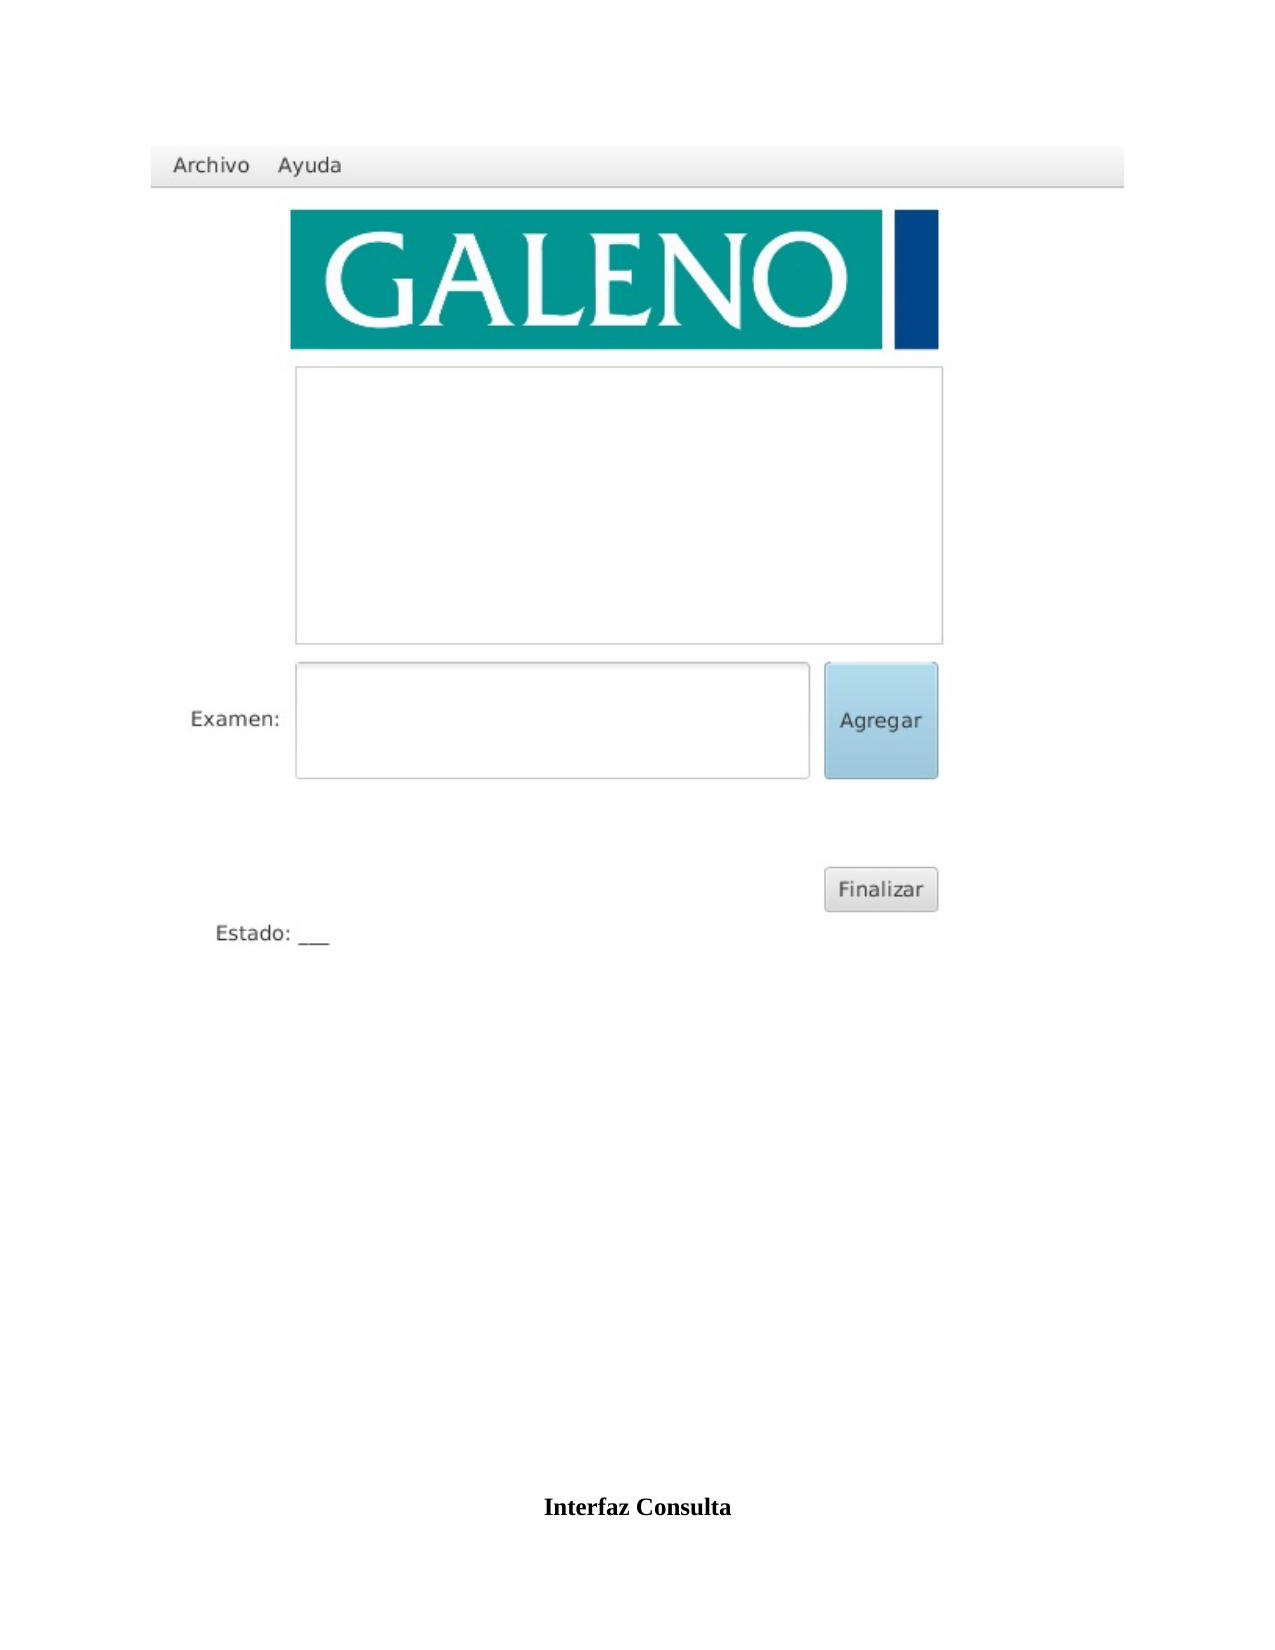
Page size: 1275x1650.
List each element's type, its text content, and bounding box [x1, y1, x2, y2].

text Interfaz Consulta [118, 1492, 1157, 1521]
picture [150, 146, 1125, 975]
